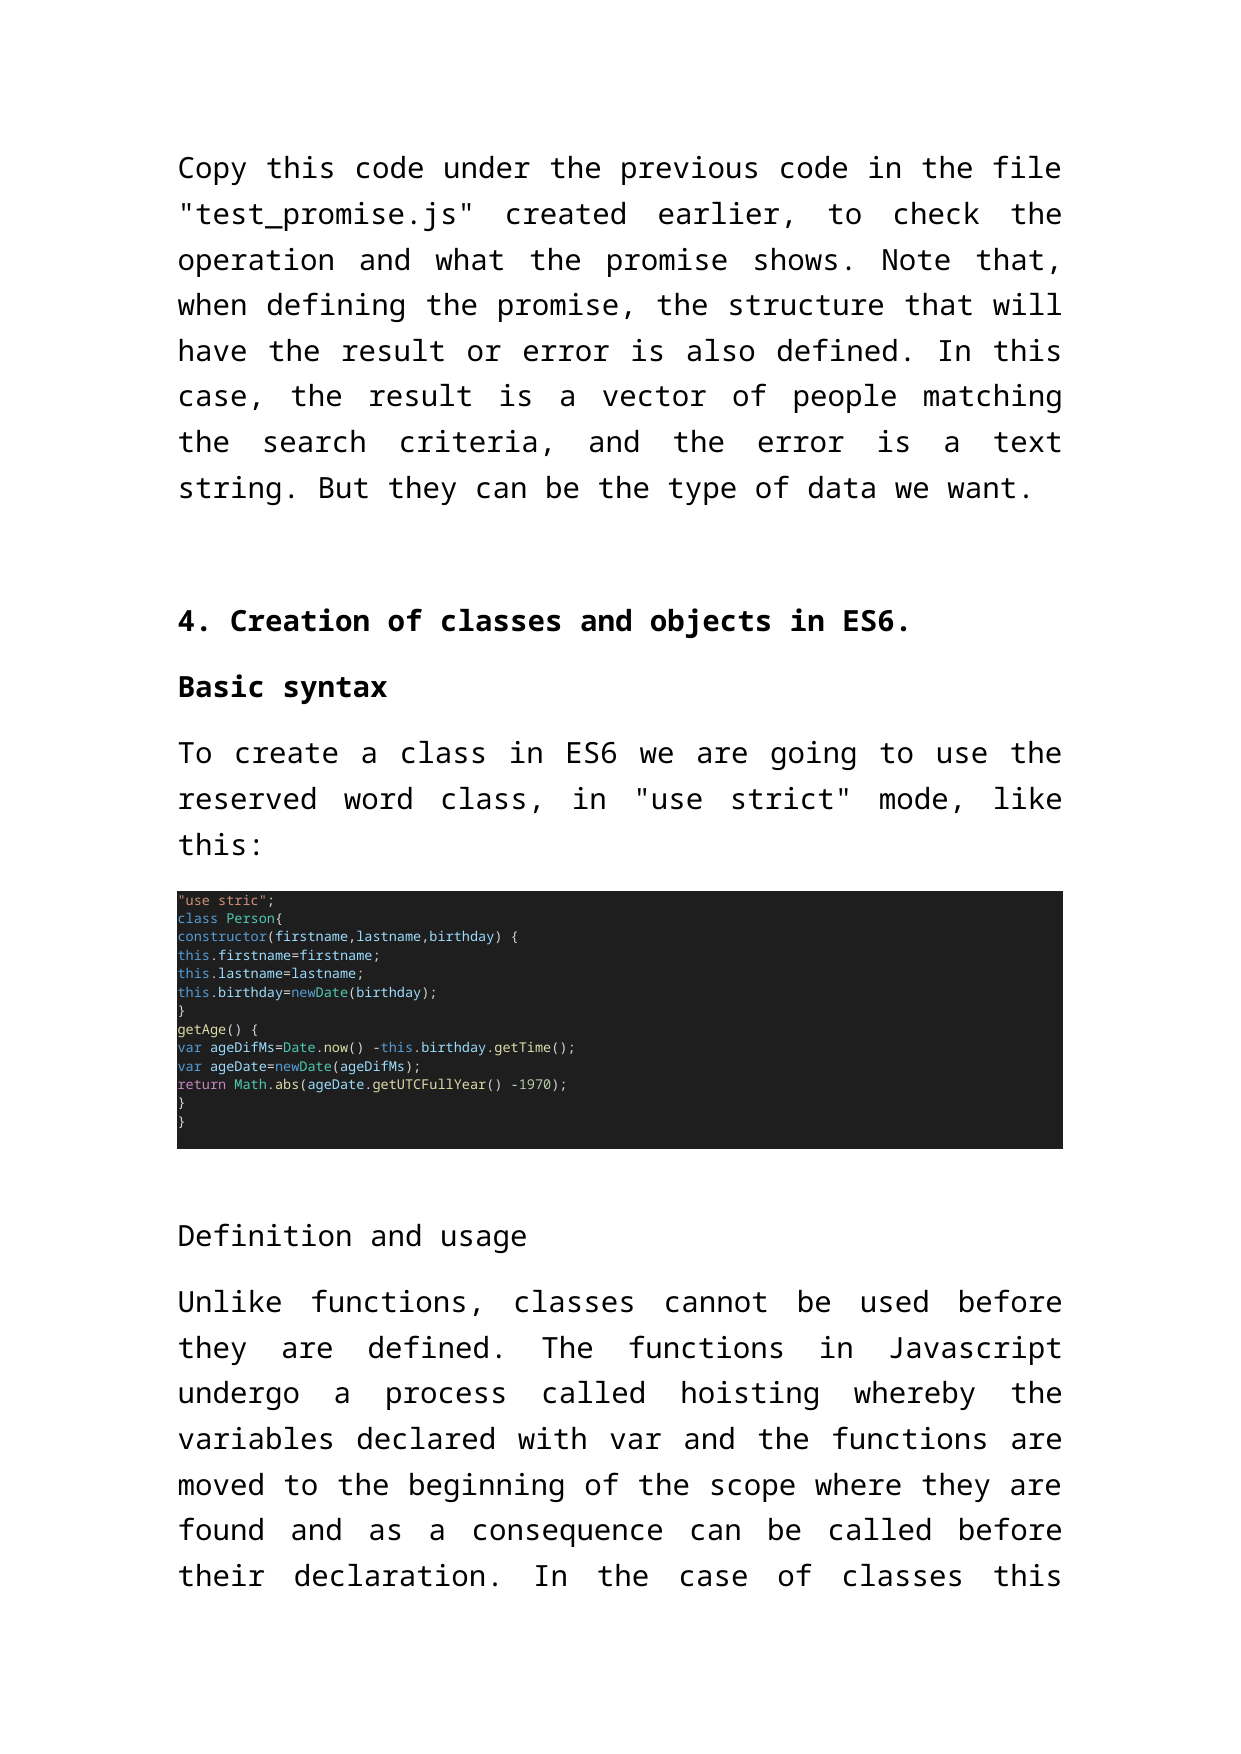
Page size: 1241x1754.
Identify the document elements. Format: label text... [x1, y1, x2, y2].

text return Math.abs(ageDate.getUTCFullYear() -1970); [177, 1075, 1063, 1093]
text } [177, 1112, 1063, 1130]
text class Person{ [177, 909, 1063, 927]
text 4. Creation of classes and objects in ES6. [177, 600, 1063, 639]
text this.birthday=newDate(birthday); [177, 983, 1063, 1001]
text Basic syntax [177, 666, 1063, 706]
text Definition and usage [177, 1215, 1063, 1255]
text constructor(firstname,lastname,birthday) { [177, 927, 1063, 946]
text this.lastname=lastname; [177, 964, 1063, 983]
text this.firstname=firstname; [177, 946, 1063, 964]
text var ageDate=newDate(ageDifMs); [177, 1056, 1063, 1075]
text To create a class in ES6 we are going to use the reserved word class, in "use strict" mode, like this: [177, 733, 1063, 864]
text Copy this code under the previous code in the file "test_promise.js" created earlier, to check the operation and what the promise shows. Note that, when defining the promise, the structure that will have the result or error is also defined. In this case, the result is a vector of people matching the search criteria, and the error is a text string. But they can be the type of data we want. [177, 148, 1063, 507]
text } [177, 1093, 1063, 1112]
text "use stric"; [177, 891, 1063, 909]
text } [177, 1001, 1063, 1019]
text Unlike functions, classes cannot be used before they are defined. The functions in Javascript undergo a process called hoisting whereby the variables declared with var and the functions are moved to the beginning of the scope where they are found and as a consequence can be called before their declaration. In the case of classes this [177, 1282, 1063, 1595]
text var ageDifMs=Date.now() -this.birthday.getTime(); [177, 1038, 1063, 1056]
text getAge() { [177, 1019, 1063, 1038]
